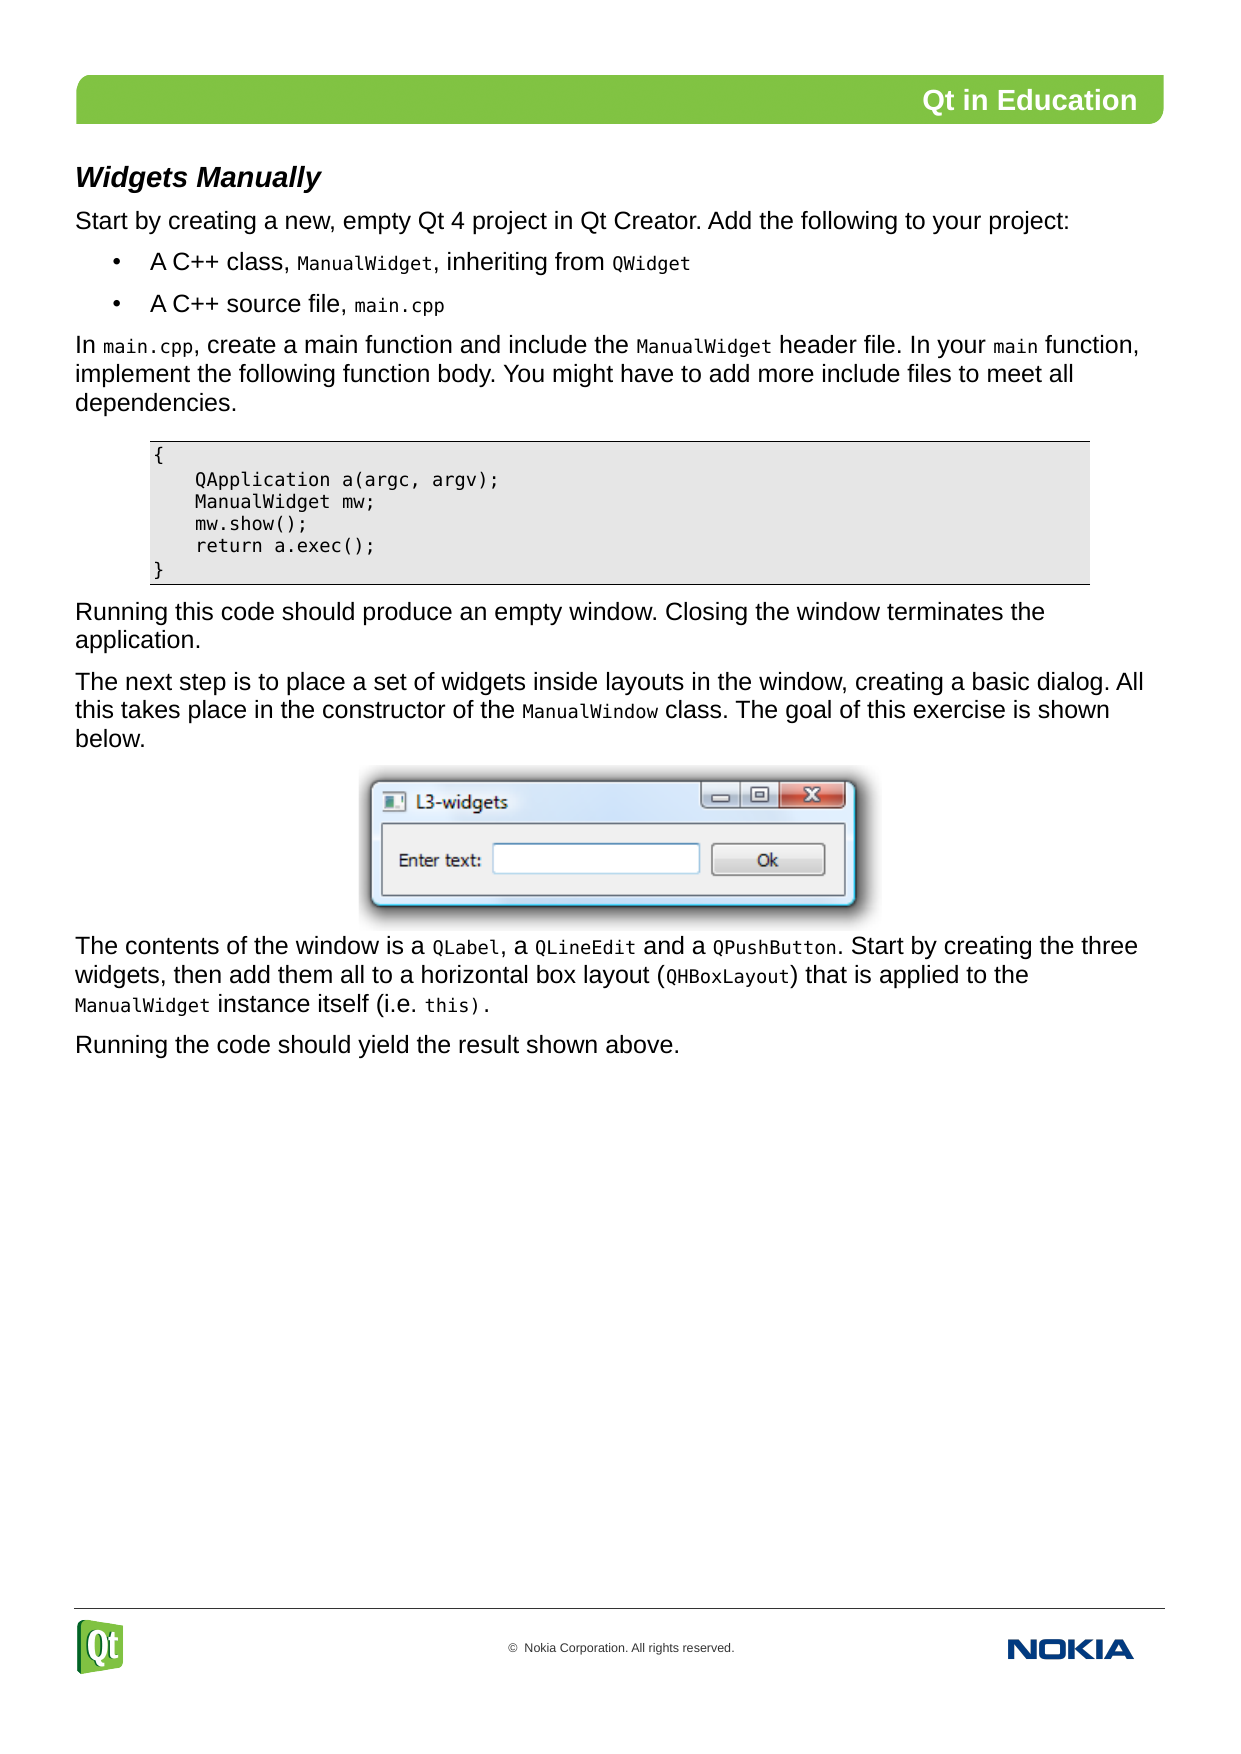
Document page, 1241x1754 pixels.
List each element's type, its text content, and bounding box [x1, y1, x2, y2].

text QApplication a(argc, argv); [150, 469, 1090, 491]
picture [76, 75, 1164, 124]
picture [358, 765, 882, 931]
text The contents of the window is a QLabel, a QLineEdit and a QPushButton. Start by creating the three widgets, then add them all to a horizontal box layout (QHBoxLayout) that is applied to the ManualWidget instance itself (i.e. this). [75, 765, 1165, 1017]
text In main.cpp, create a main function and include the ManualWidget header file. In your main function, implement the following function body. You might have to add more include files to meet all dependencies. [75, 330, 1165, 416]
text ManualWidget mw; [150, 491, 1090, 513]
picture [73, 1615, 127, 1679]
text return a.exec(); [150, 534, 1090, 556]
picture [978, 1610, 1164, 1688]
text mw.show(); [150, 513, 1090, 534]
text Running this code should produce an empty window. Closing the window terminates the application. [75, 597, 1165, 654]
list A C++ source file, main.cpp [112, 289, 1165, 317]
subtitle Widgets Manually [75, 160, 1165, 193]
text { [150, 442, 1090, 469]
list A C++ class, ManualWidget, inheriting from QWidget [112, 247, 1165, 276]
text The next step is to place a set of widgets inside layouts in the window, creating a basic dialog. All this takes place in the constructor of the ManualWindow class. The goal of this exercise is shown below. [75, 667, 1165, 753]
text Start by creating a new, empty Qt 4 project in Qt Creator. Add the following to your project: [75, 206, 1165, 235]
text Running the code should yield the result shown above. [75, 1030, 1165, 1058]
text } [150, 556, 1090, 584]
